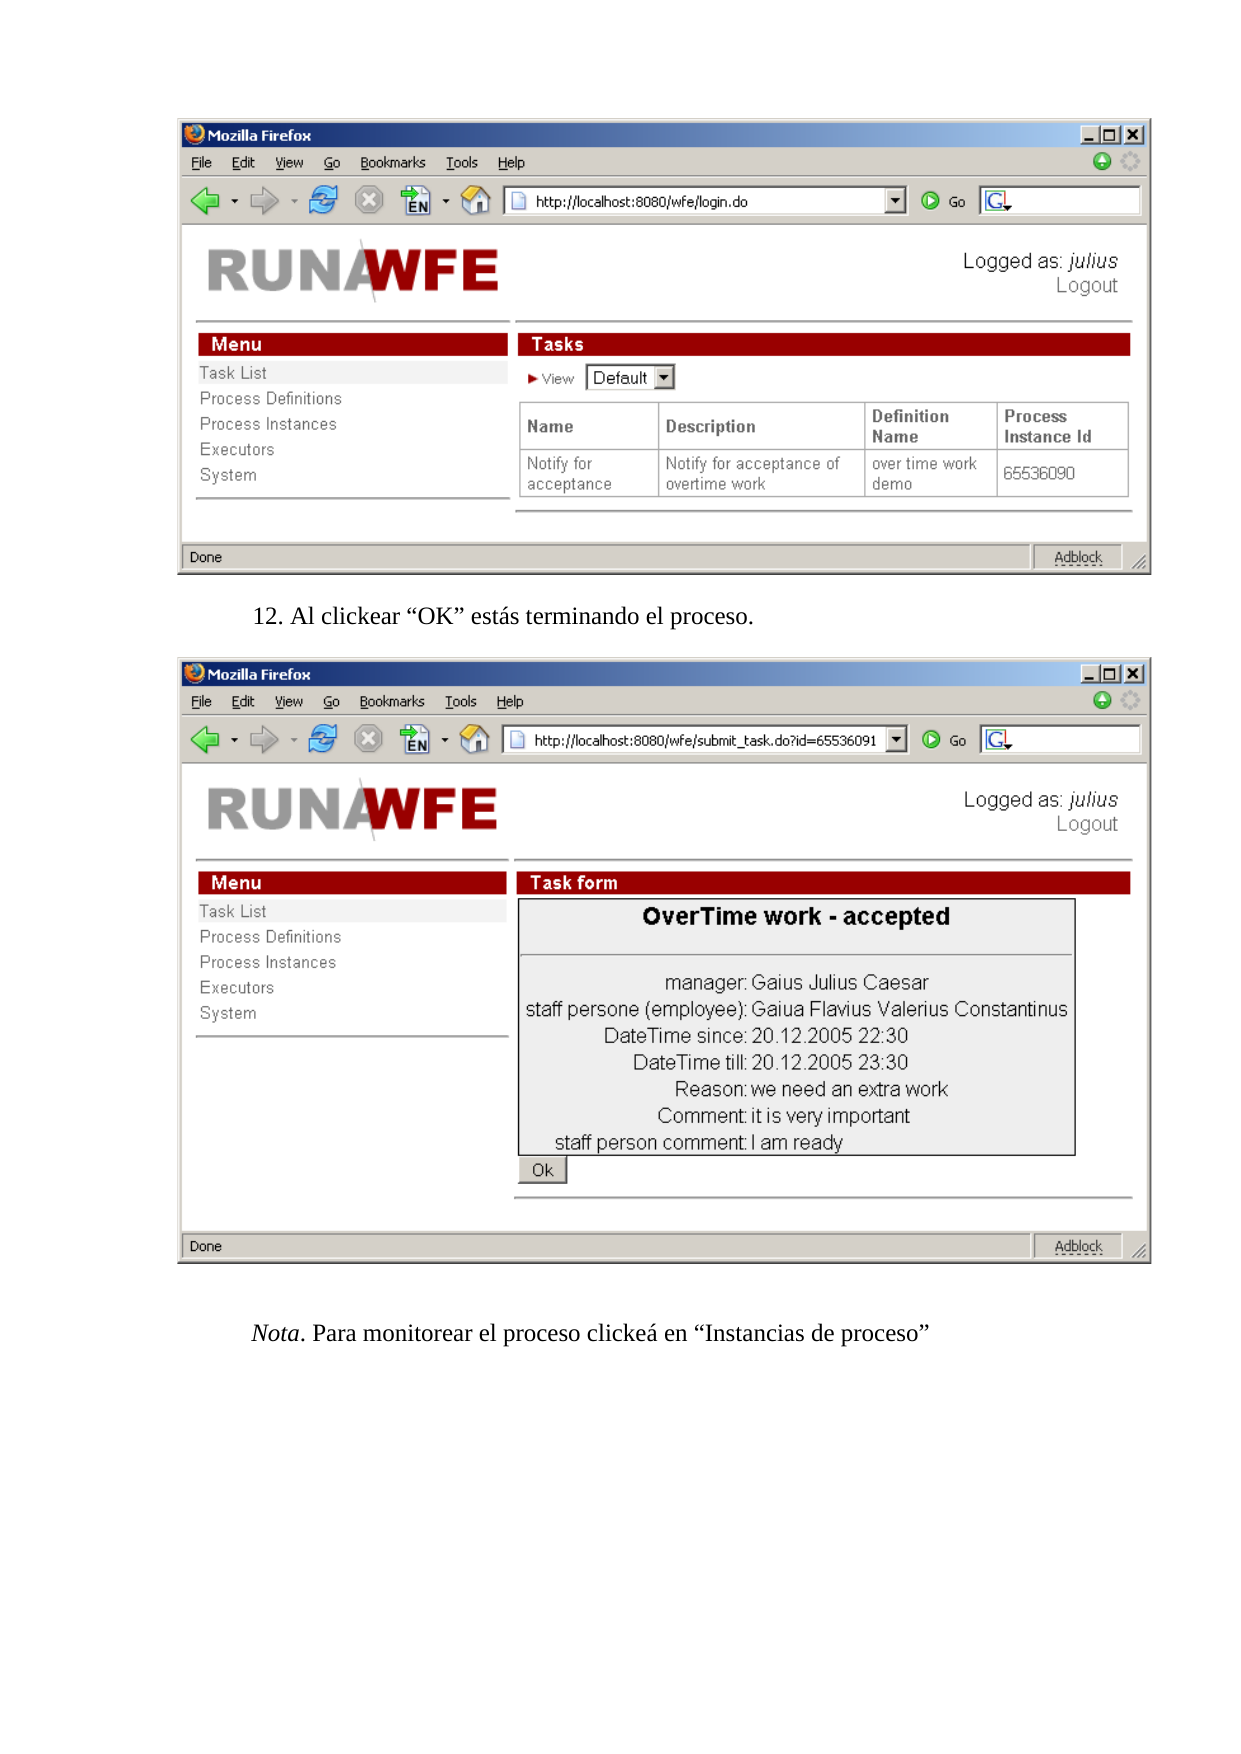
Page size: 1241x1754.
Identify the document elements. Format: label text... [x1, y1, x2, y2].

text Nota. Para monitorear el proceso clickeá en “Instancias de proceso” [177, 1319, 1152, 1347]
picture [177, 657, 1152, 1264]
list Al clickear “OK” estás terminando el proceso. [252, 602, 1152, 630]
picture [177, 118, 1152, 575]
